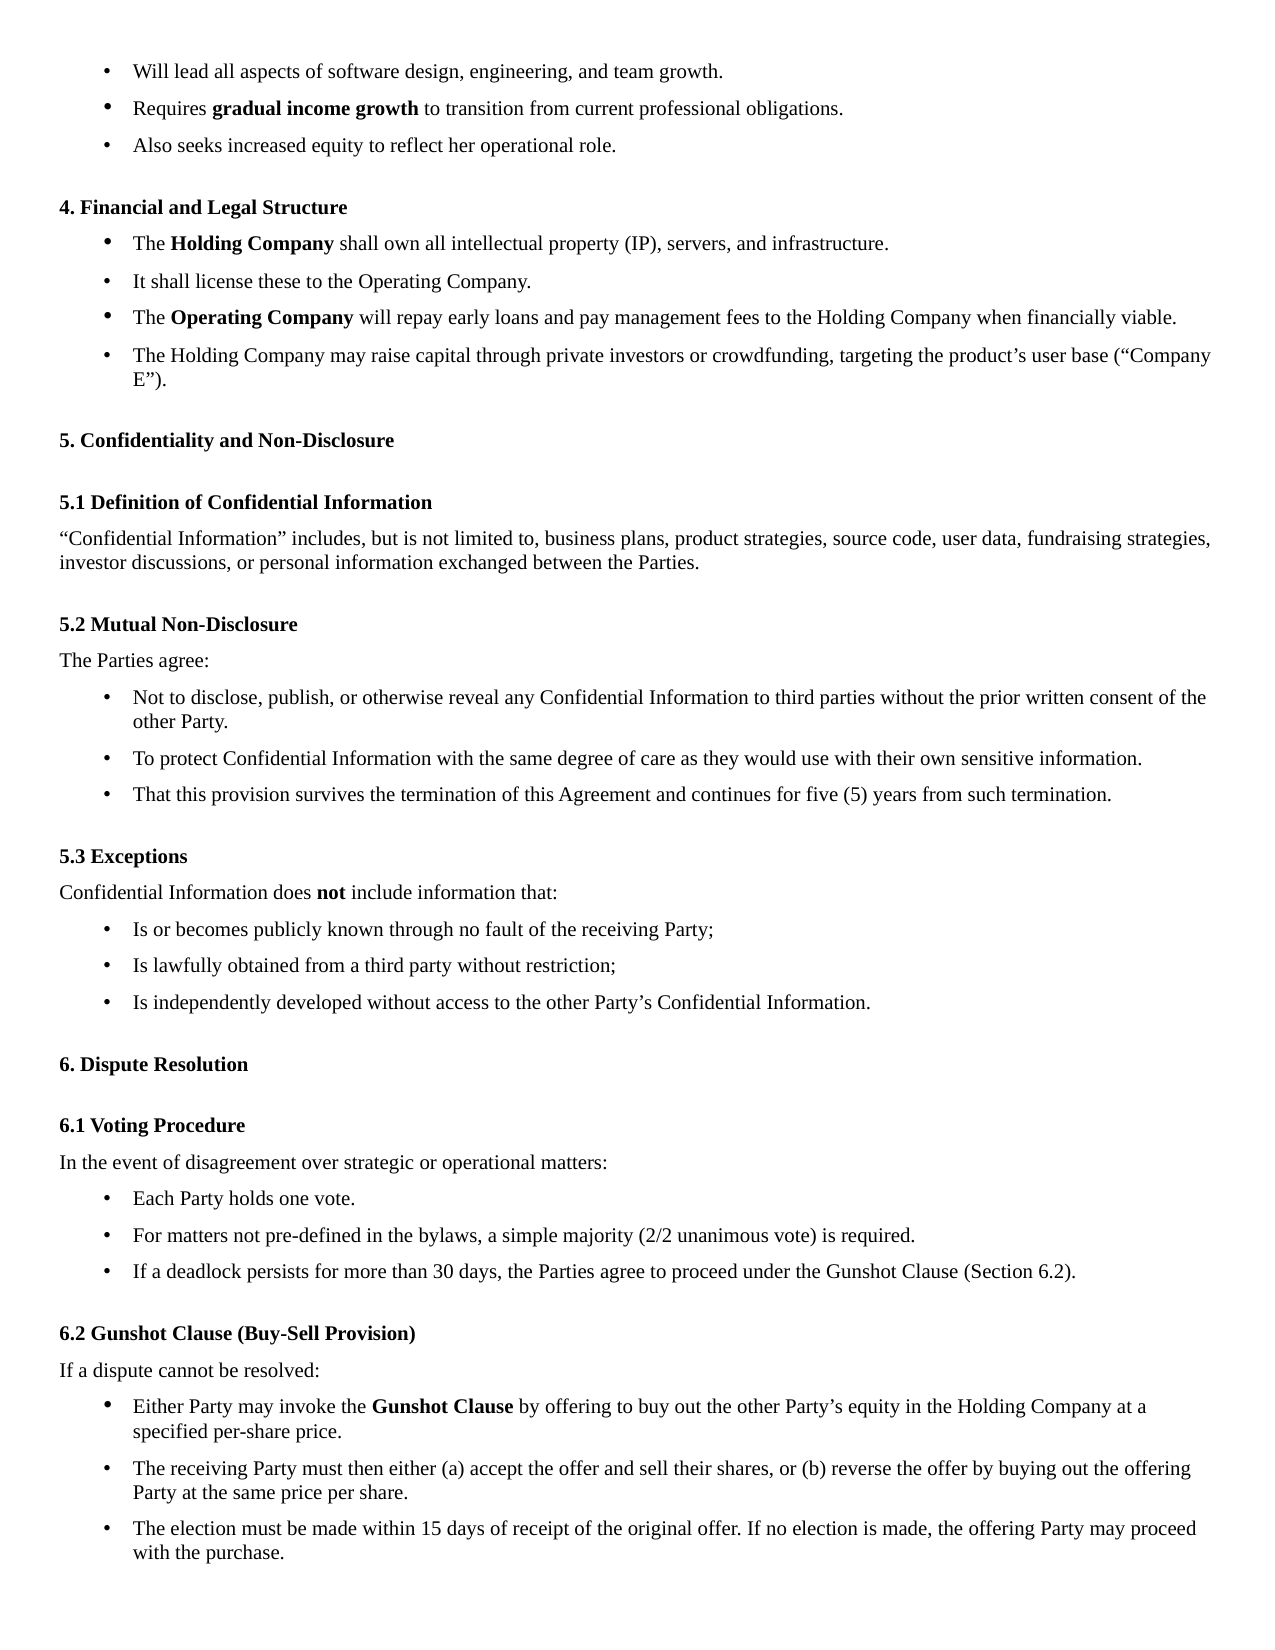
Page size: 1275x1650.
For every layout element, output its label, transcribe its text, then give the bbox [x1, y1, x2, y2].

list The Holding Company may raise capital through private investors or crowdfunding, targeting the product’s user base (“Company E”). [103, 342, 1216, 391]
list The Holding Company shall own all intellectual property (IP), servers, and infrastructure. [103, 231, 1216, 256]
subtitle 5. Confidentiality and Non-Disclosure [59, 428, 1216, 452]
list Requires gradual income growth to transition from current professional obligations. [103, 96, 1216, 121]
list Is independently developed without access to the other Party’s Confidential Information. [103, 990, 1216, 1014]
list The election must be made within 15 days of receipt of the original offer. If no election is made, the offering Party may proceed with the purchase. [103, 1516, 1216, 1564]
list If a deadlock persists for more than 30 days, the Parties agree to proceed under the Gunshot Clause (Section 6.2). [103, 1259, 1216, 1283]
text Confidential Information does not include information that: [59, 880, 1216, 904]
subtitle 4. Financial and Legal Structure [59, 194, 1216, 219]
list To protect Confidential Information with the same degree of care as they would use with their own sensitive information. [103, 746, 1216, 770]
list Is lawfully obtained from a third party without restriction; [103, 953, 1216, 977]
text “Confidential Information” includes, but is not limited to, business plans, product strategies, source code, user data, fundraising strategies, investor discussions, or personal information exchanged between the Parties. [59, 526, 1216, 574]
subtitle 5.2 Mutual Non-Disclosure [59, 612, 1216, 636]
list Not to disclose, publish, or otherwise reveal any Confidential Information to third parties without the prior written consent of the other Party. [103, 685, 1216, 733]
subtitle 5.1 Definition of Confidential Information [59, 490, 1216, 514]
list That this provision survives the termination of this Agreement and continues for five (5) years from such termination. [103, 782, 1216, 806]
subtitle 6. Dispute Resolution [59, 1052, 1216, 1076]
subtitle 5.3 Exceptions [59, 844, 1216, 868]
text In the event of disagreement over strategic or operational matters: [59, 1150, 1216, 1174]
list Is or becomes publicly known through no fault of the receiving Party; [103, 917, 1216, 941]
subtitle 6.1 Voting Procedure [59, 1113, 1216, 1137]
text If a dispute cannot be resolved: [59, 1357, 1216, 1382]
list Each Party holds one vote. [103, 1186, 1216, 1210]
text The Parties agree: [59, 648, 1216, 672]
list It shall license these to the Operating Company. [103, 268, 1216, 293]
list Will lead all aspects of software design, engineering, and team growth. [103, 59, 1216, 83]
list Also seeks increased equity to reflect her operational role. [103, 133, 1216, 157]
list Either Party may invoke the Gunshot Clause by offering to buy out the other Party’s equity in the Holding Company at a specified per-share price. [103, 1394, 1216, 1443]
subtitle 6.2 Gunshot Clause (Buy-Sell Provision) [59, 1321, 1216, 1345]
list For matters not pre-defined in the bylaws, a simple majority (2/2 unanimous vote) is required. [103, 1223, 1216, 1247]
list The receiving Party must then either (a) accept the offer and sell their shares, or (b) reverse the offer by buying out the offering Party at the same price per share. [103, 1456, 1216, 1504]
list The Operating Company will repay early loans and pay management fees to the Holding Company when financially viable. [103, 305, 1216, 330]
